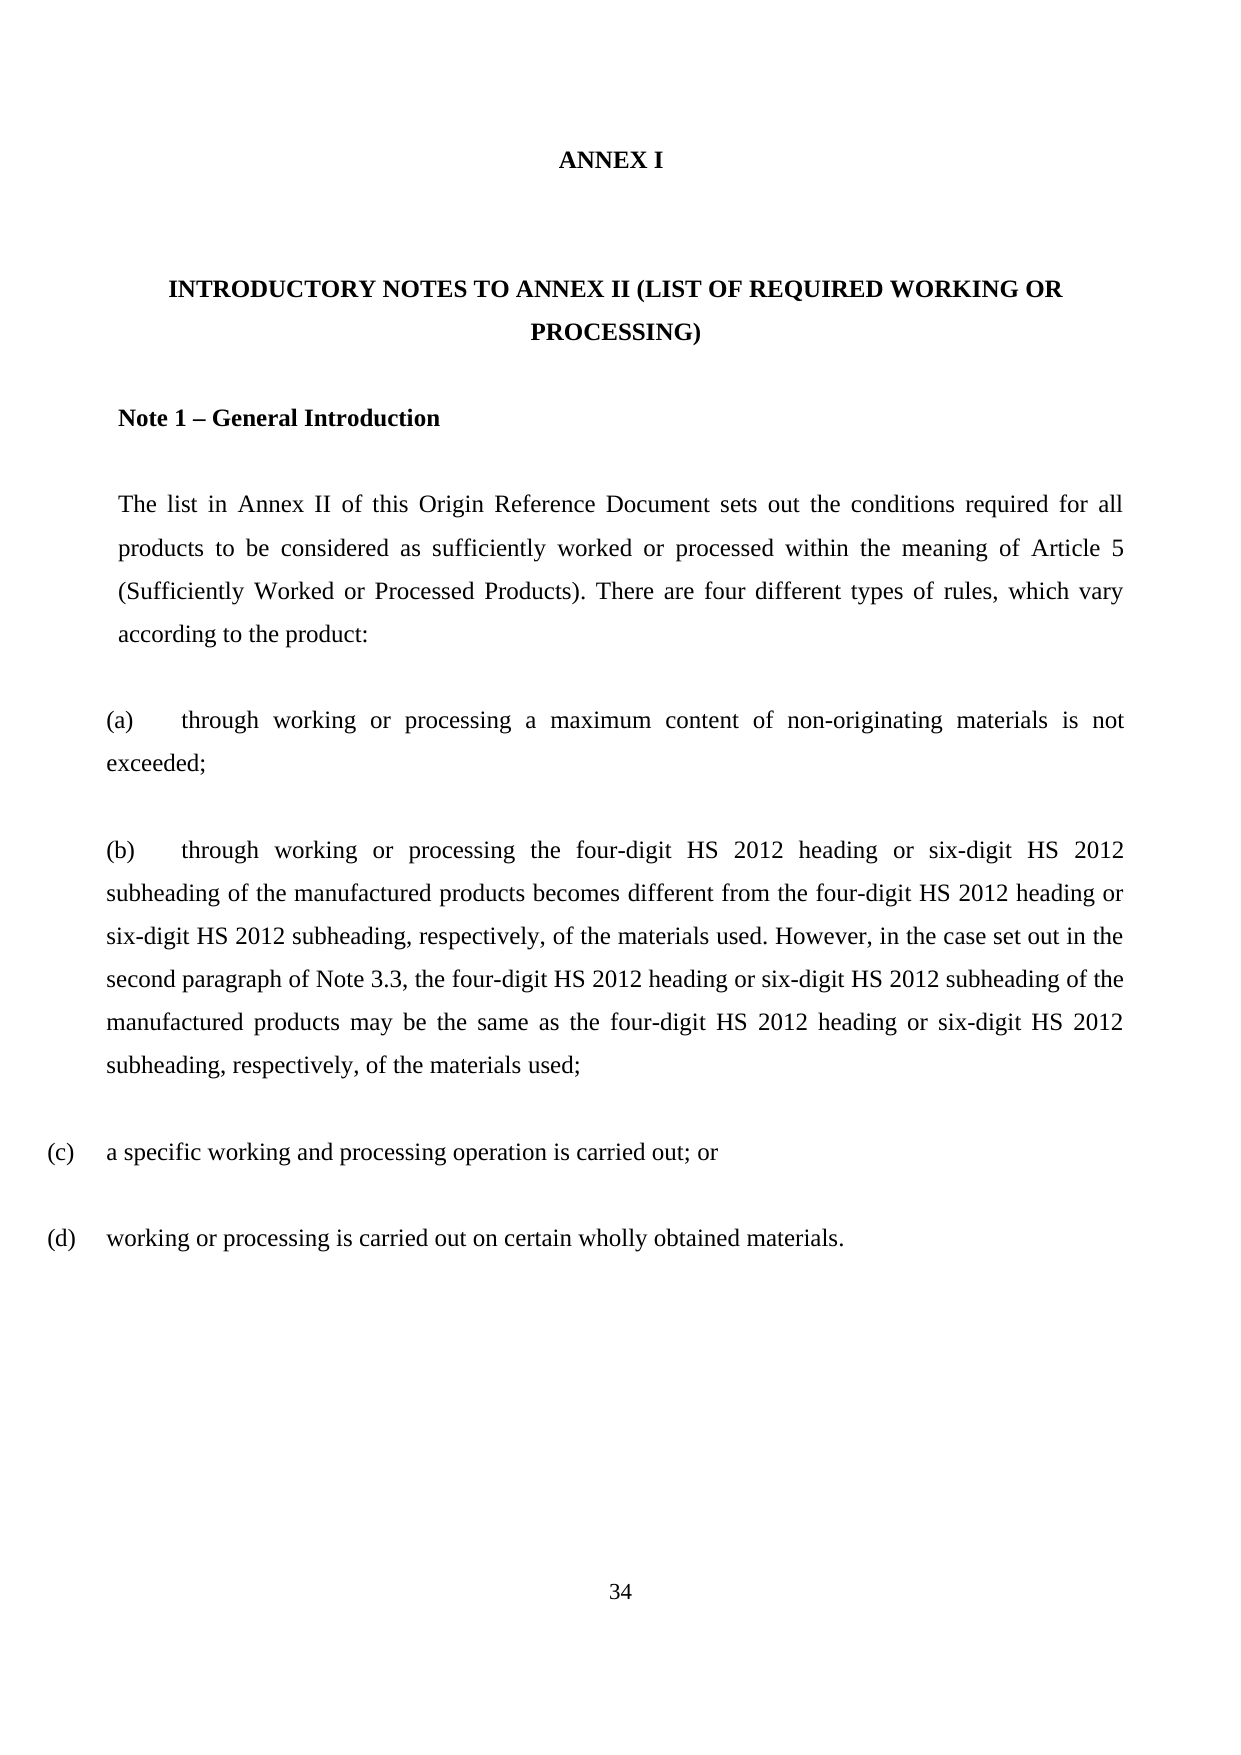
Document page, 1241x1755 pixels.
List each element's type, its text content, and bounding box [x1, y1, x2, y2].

subtitle ANNEX I [106, 145, 1122, 173]
text Note 1 – General Introduction [118, 403, 1134, 432]
list a specific working and processing operation is carried out; or [47, 1137, 1125, 1165]
text INTRODUCTORY NOTES TO ANNEX II (LIST OF REQUIRED WORKING OR PROCESSING) [106, 274, 1125, 346]
list through working or processing the four-digit HS 2012 heading or six-digit HS 2012 subheading of the manufactured products becomes different from the four-digit HS 2012 heading or six-digit HS 2012 subheading, respectively, of the materials used. However, in the case set out in the second paragraph of Note 3.3, the four-digit HS 2012 heading or six-digit HS 2012 subheading of the manufactured products may be the same as the four-digit HS 2012 heading or six-digit HS 2012 subheading, respectively, of the materials used; [106, 835, 1125, 1079]
list working or processing is carried out on certain wholly obtained materials. [47, 1223, 1125, 1252]
text The list in Annex II of this Origin Reference Document sets out the conditions required for all products to be considered as sufficiently worked or processed within the meaning of Article 5 (Sufficiently Worked or Processed Products). There are four different types of rules, which vary according to the product: [118, 489, 1125, 648]
list through working or processing a maximum content of non-originating materials is not exceeded; [106, 705, 1125, 777]
